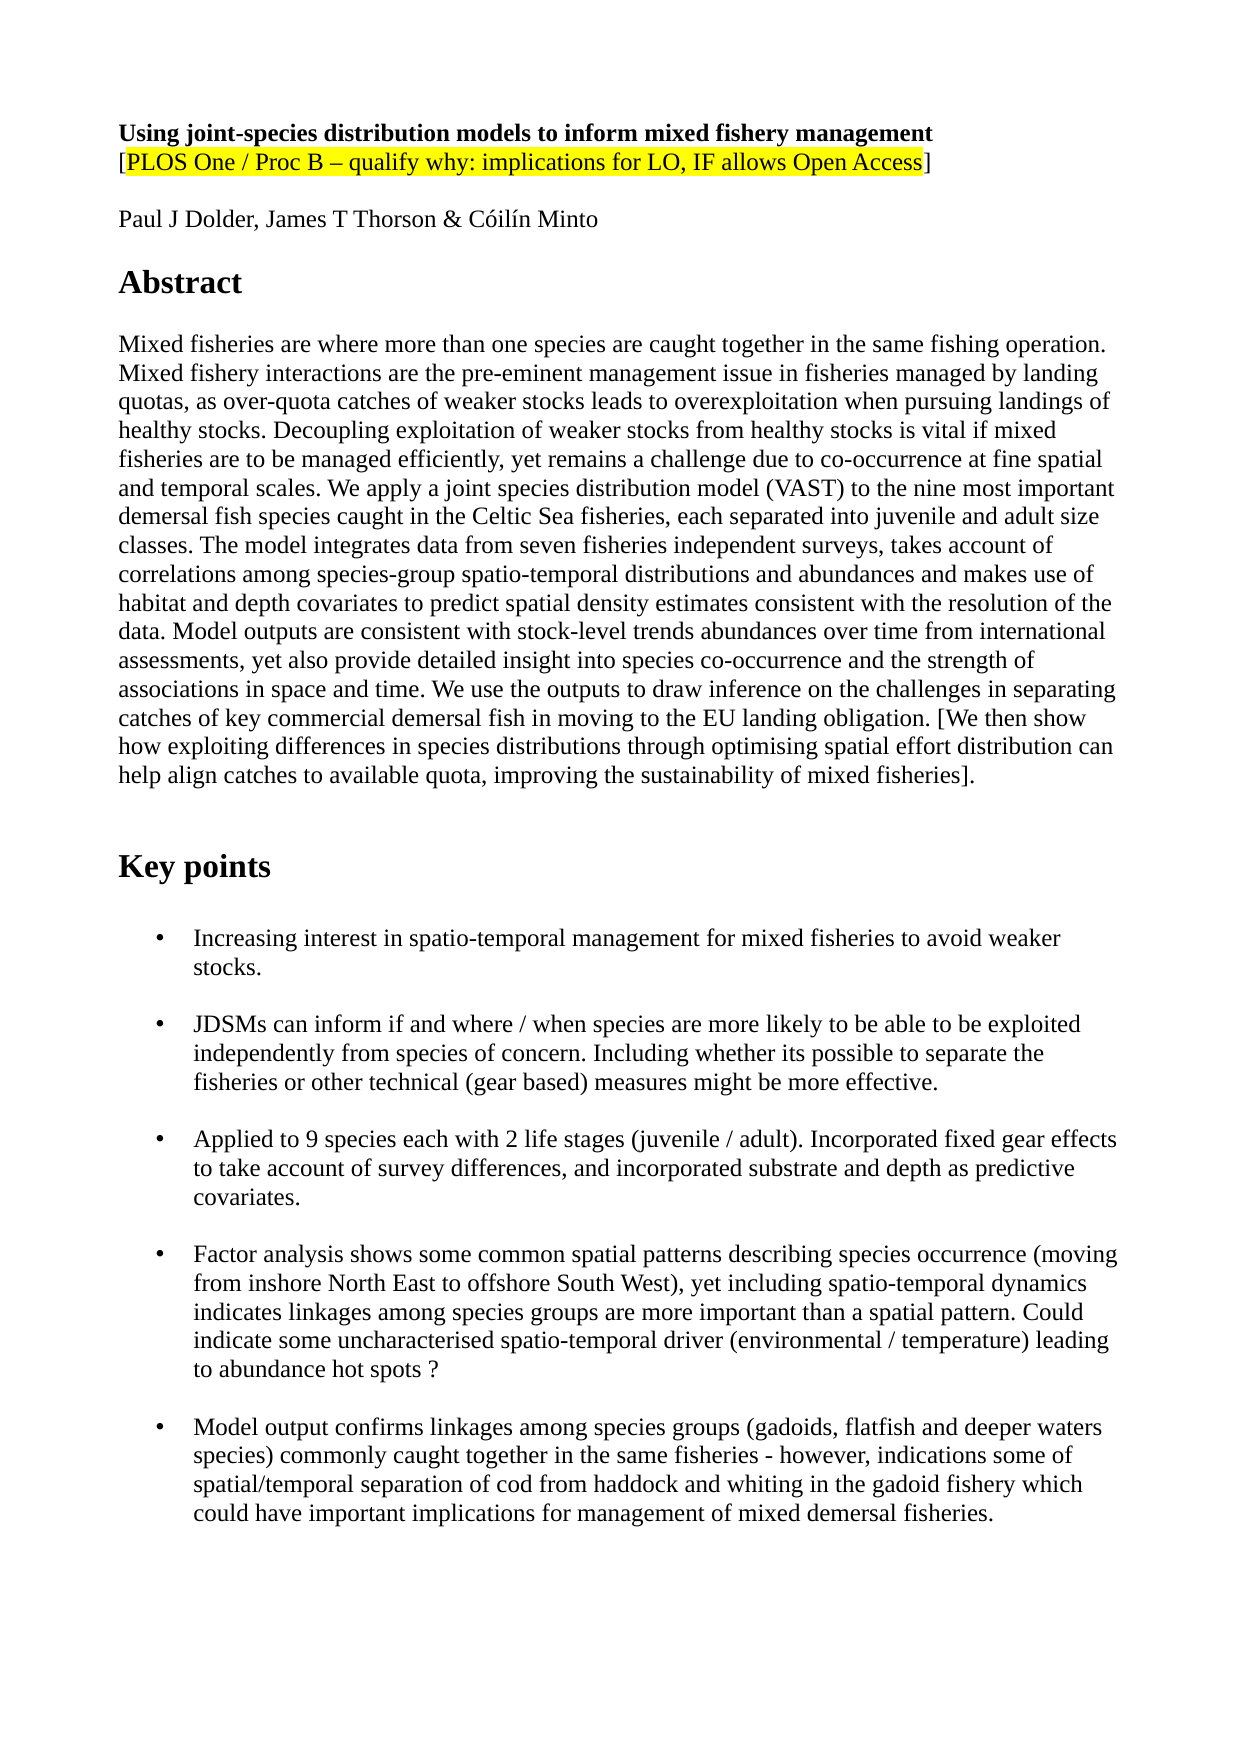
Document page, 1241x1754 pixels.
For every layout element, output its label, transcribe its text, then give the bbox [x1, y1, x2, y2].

list Factor analysis shows some common spatial patterns describing species occurrence (moving from inshore North East to offshore South West), yet including spatio-temporal dynamics indicates linkages among species groups are more important than a spatial pattern. Could indicate some uncharacterised spatio-temporal driver (environmental / temperature) leading to abundance hot spots ? [156, 1239, 1122, 1383]
list Increasing interest in spatio-temporal management for mixed fisheries to avoid weaker stocks. [156, 923, 1122, 981]
text Key points [118, 846, 1122, 885]
text Abstract [118, 262, 1122, 300]
text Mixed fisheries are where more than one species are caught together in the same fishing operation. Mixed fishery interactions are the pre-eminent management issue in fisheries managed by landing quotas, as over-quota catches of weaker stocks leads to overexploitation when pursuing landings of healthy stocks. Decoupling exploitation of weaker stocks from healthy stocks is vital if mixed fisheries are to be managed efficiently, yet remains a challenge due to co-occurrence at fine spatial and temporal scales. We apply a joint species distribution model (VAST) to the nine most important demersal fish species caught in the Celtic Sea fisheries, each separated into juvenile and adult size classes. The model integrates data from seven fisheries independent surveys, takes account of correlations among species-group spatio-temporal distributions and abundances and makes use of habitat and depth covariates to predict spatial density estimates consistent with the resolution of the data. Model outputs are consistent with stock-level trends abundances over time from international assessments, yet also provide detailed insight into species co-occurrence and the strength of associations in space and time. We use the outputs to draw inference on the challenges in separating catches of key commercial demersal fish in moving to the EU landing obligation. [We then show how exploiting differences in species distributions through optimising spatial effort distribution can help align catches to available quota, improving the sustainability of mixed fisheries]. [118, 329, 1122, 789]
list JDSMs can inform if and where / when species are more likely to be able to be exploited independently from species of concern. Including whether its possible to separate the fisheries or other technical (gear based) measures might be more effective. [156, 1009, 1122, 1096]
text Using joint-species distribution models to inform mixed fishery management [118, 118, 1122, 147]
text Paul J Dolder, James T Thorson & Cóilín Minto [118, 204, 1122, 233]
list Model output confirms linkages among species groups (gadoids, flatfish and deeper waters species) commonly caught together in the same fisheries - however, indications some of spatial/temporal separation of cod from haddock and whiting in the gadoid fishery which could have important implications for management of mixed demersal fisheries. [156, 1412, 1122, 1527]
list Applied to 9 species each with 2 life stages (juvenile / adult). Incorporated fixed gear effects to take account of survey differences, and incorporated substrate and depth as predictive covariates. [156, 1124, 1122, 1211]
text [PLOS One / Proc B – qualify why: implications for LO, IF allows Open Access] [118, 147, 1122, 176]
